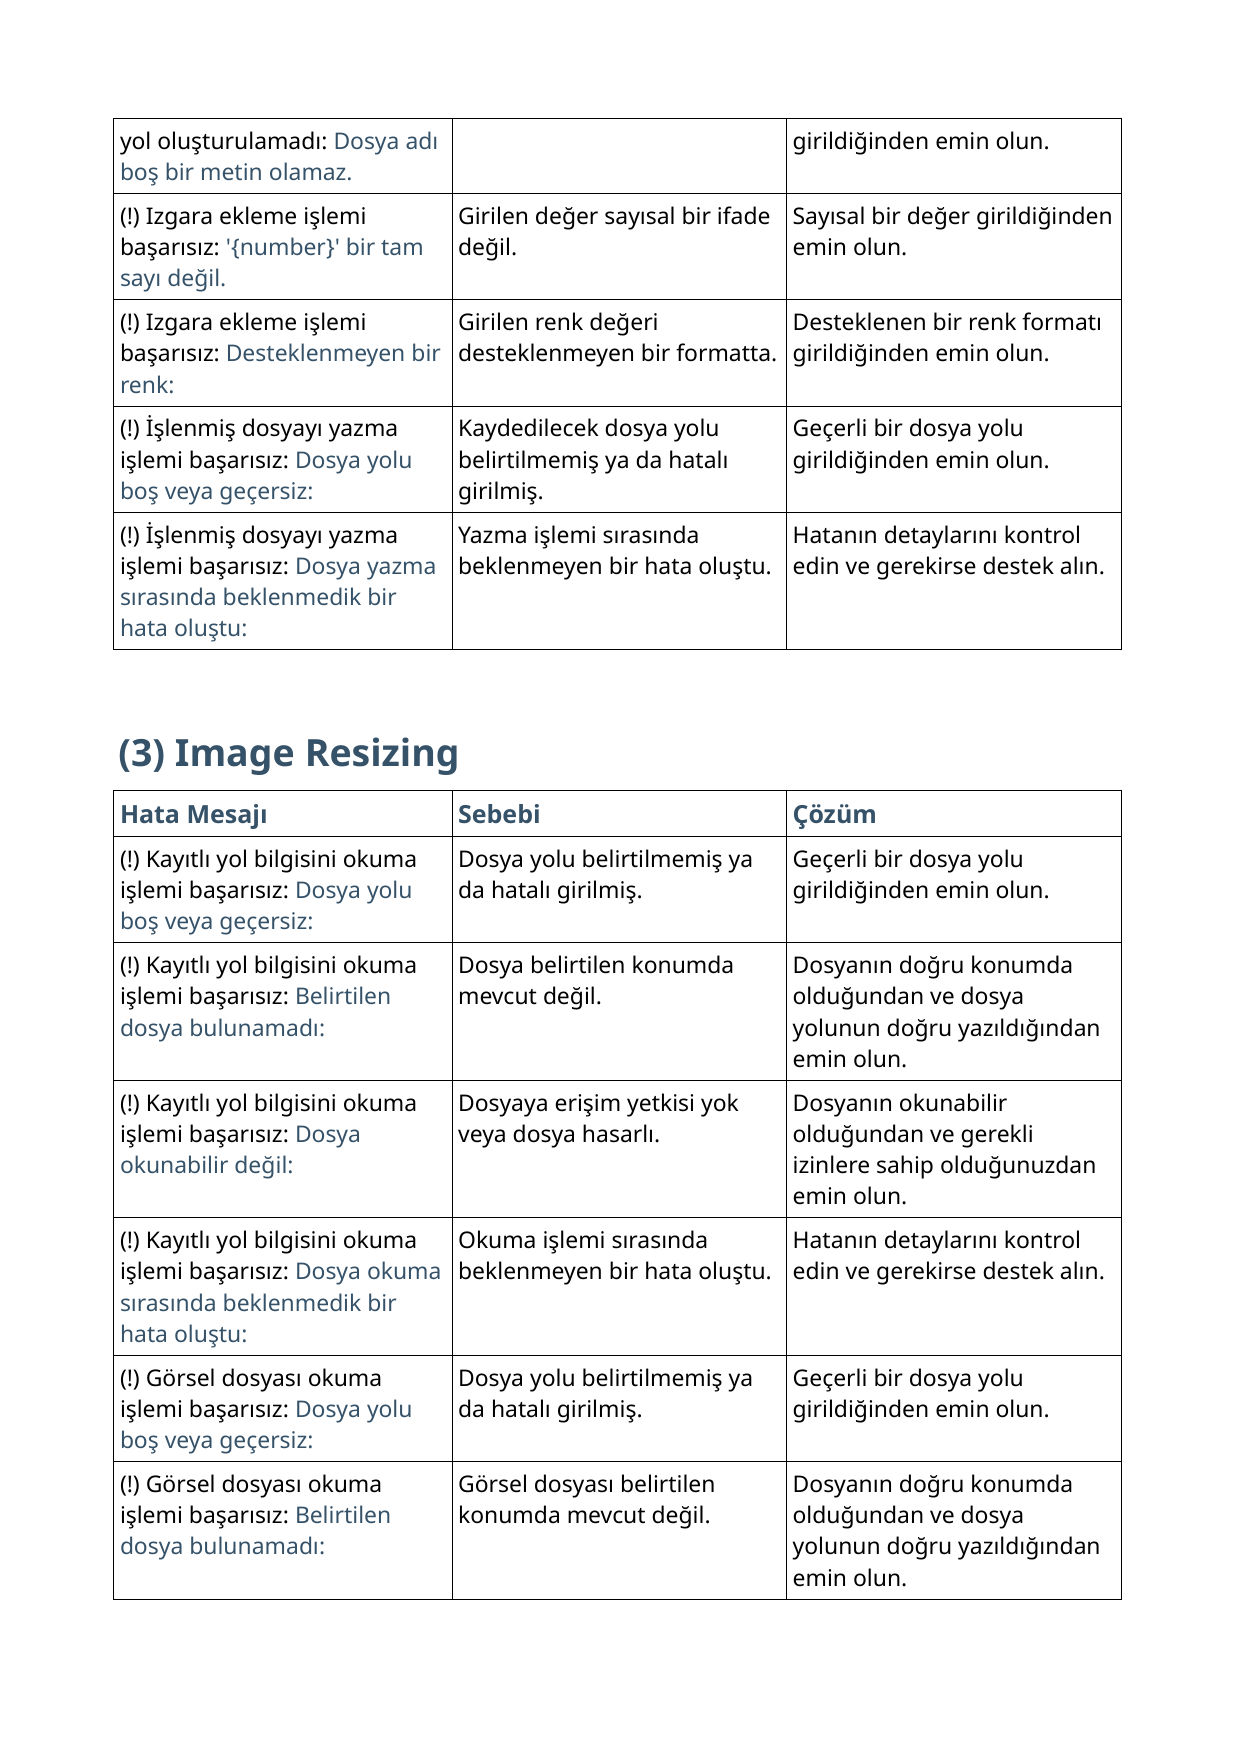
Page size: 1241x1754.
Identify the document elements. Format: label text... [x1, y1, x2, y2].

table_cell (!) Görsel dosyası okuma işlemi başarısız: Belirtilen dosya bulunamadı: [114, 1462, 452, 1598]
table_header Çözüm [787, 791, 1121, 836]
subtitle (3) Image Resizing [118, 726, 1122, 777]
table_header Sebebi [453, 791, 786, 836]
table_cell Görsel dosyası belirtilen konumda mevcut değil. [453, 1462, 786, 1598]
table_cell Kaydedilecek dosya yolu belirtilmemiş ya da hatalı girilmiş. [453, 407, 786, 512]
table_cell (!) İşlenmiş dosyayı yazma işlemi başarısız: Dosya yolu boş veya geçersiz: [114, 407, 452, 512]
table_cell yol oluşturulamadı: Dosya adı boş bir metin olamaz. [114, 119, 452, 193]
table_header Hata Mesajı [114, 791, 452, 836]
table_cell Okuma işlemi sırasında beklenmeyen bir hata oluştu. [453, 1218, 786, 1355]
table_cell (!) Kayıtlı yol bilgisini okuma işlemi başarısız: Dosya okuma sırasında beklenmedik bir hata oluştu: [114, 1218, 452, 1355]
table_cell Hatanın detaylarını kontrol edin ve gerekirse destek alın. [787, 1218, 1121, 1355]
table_cell (!) Kayıtlı yol bilgisini okuma işlemi başarısız: Belirtilen dosya bulunamadı: [114, 943, 452, 1080]
table_cell Dosyanın doğru konumda olduğundan ve dosya yolunun doğru yazıldığından emin olun. [787, 1462, 1121, 1598]
table_cell Hatanın detaylarını kontrol edin ve gerekirse destek alın. [787, 513, 1121, 649]
table_cell girildiğinden emin olun. [787, 119, 1121, 193]
table_cell Girilen değer sayısal bir ifade değil. [453, 194, 786, 299]
table_cell Dosya yolu belirtilmemiş ya da hatalı girilmiş. [453, 837, 786, 942]
table_cell (!) İşlenmiş dosyayı yazma işlemi başarısız: Dosya yazma sırasında beklenmedik bir hata oluştu: [114, 513, 452, 649]
table_cell Dosya belirtilen konumda mevcut değil. [453, 943, 786, 1080]
table_cell [453, 119, 786, 193]
table_cell Geçerli bir dosya yolu girildiğinden emin olun. [787, 407, 1121, 512]
table_cell Yazma işlemi sırasında beklenmeyen bir hata oluştu. [453, 513, 786, 649]
table_cell (!) Kayıtlı yol bilgisini okuma işlemi başarısız: Dosya okunabilir değil: [114, 1081, 452, 1217]
table_cell (!) Kayıtlı yol bilgisini okuma işlemi başarısız: Dosya yolu boş veya geçersiz: [114, 837, 452, 942]
table_cell Desteklenen bir renk formatı girildiğinden emin olun. [787, 300, 1121, 406]
table_cell (!) Izgara ekleme işlemi başarısız: '{number}' bir tam sayı değil. [114, 194, 452, 299]
table_cell Dosyanın okunabilir olduğundan ve gerekli izinlere sahip olduğunuzdan emin olun. [787, 1081, 1121, 1217]
table_cell Geçerli bir dosya yolu girildiğinden emin olun. [787, 1356, 1121, 1461]
table_cell Dosya yolu belirtilmemiş ya da hatalı girilmiş. [453, 1356, 786, 1461]
table_cell Sayısal bir değer girildiğinden emin olun. [787, 194, 1121, 299]
table_cell Dosyaya erişim yetkisi yok veya dosya hasarlı. [453, 1081, 786, 1217]
table_cell (!) Görsel dosyası okuma işlemi başarısız: Dosya yolu boş veya geçersiz: [114, 1356, 452, 1461]
table_cell Girilen renk değeri desteklenmeyen bir formatta. [453, 300, 786, 406]
table_cell Dosyanın doğru konumda olduğundan ve dosya yolunun doğru yazıldığından emin olun. [787, 943, 1121, 1080]
table_cell (!) Izgara ekleme işlemi başarısız: Desteklenmeyen bir renk: [114, 300, 452, 406]
table_cell Geçerli bir dosya yolu girildiğinden emin olun. [787, 837, 1121, 942]
